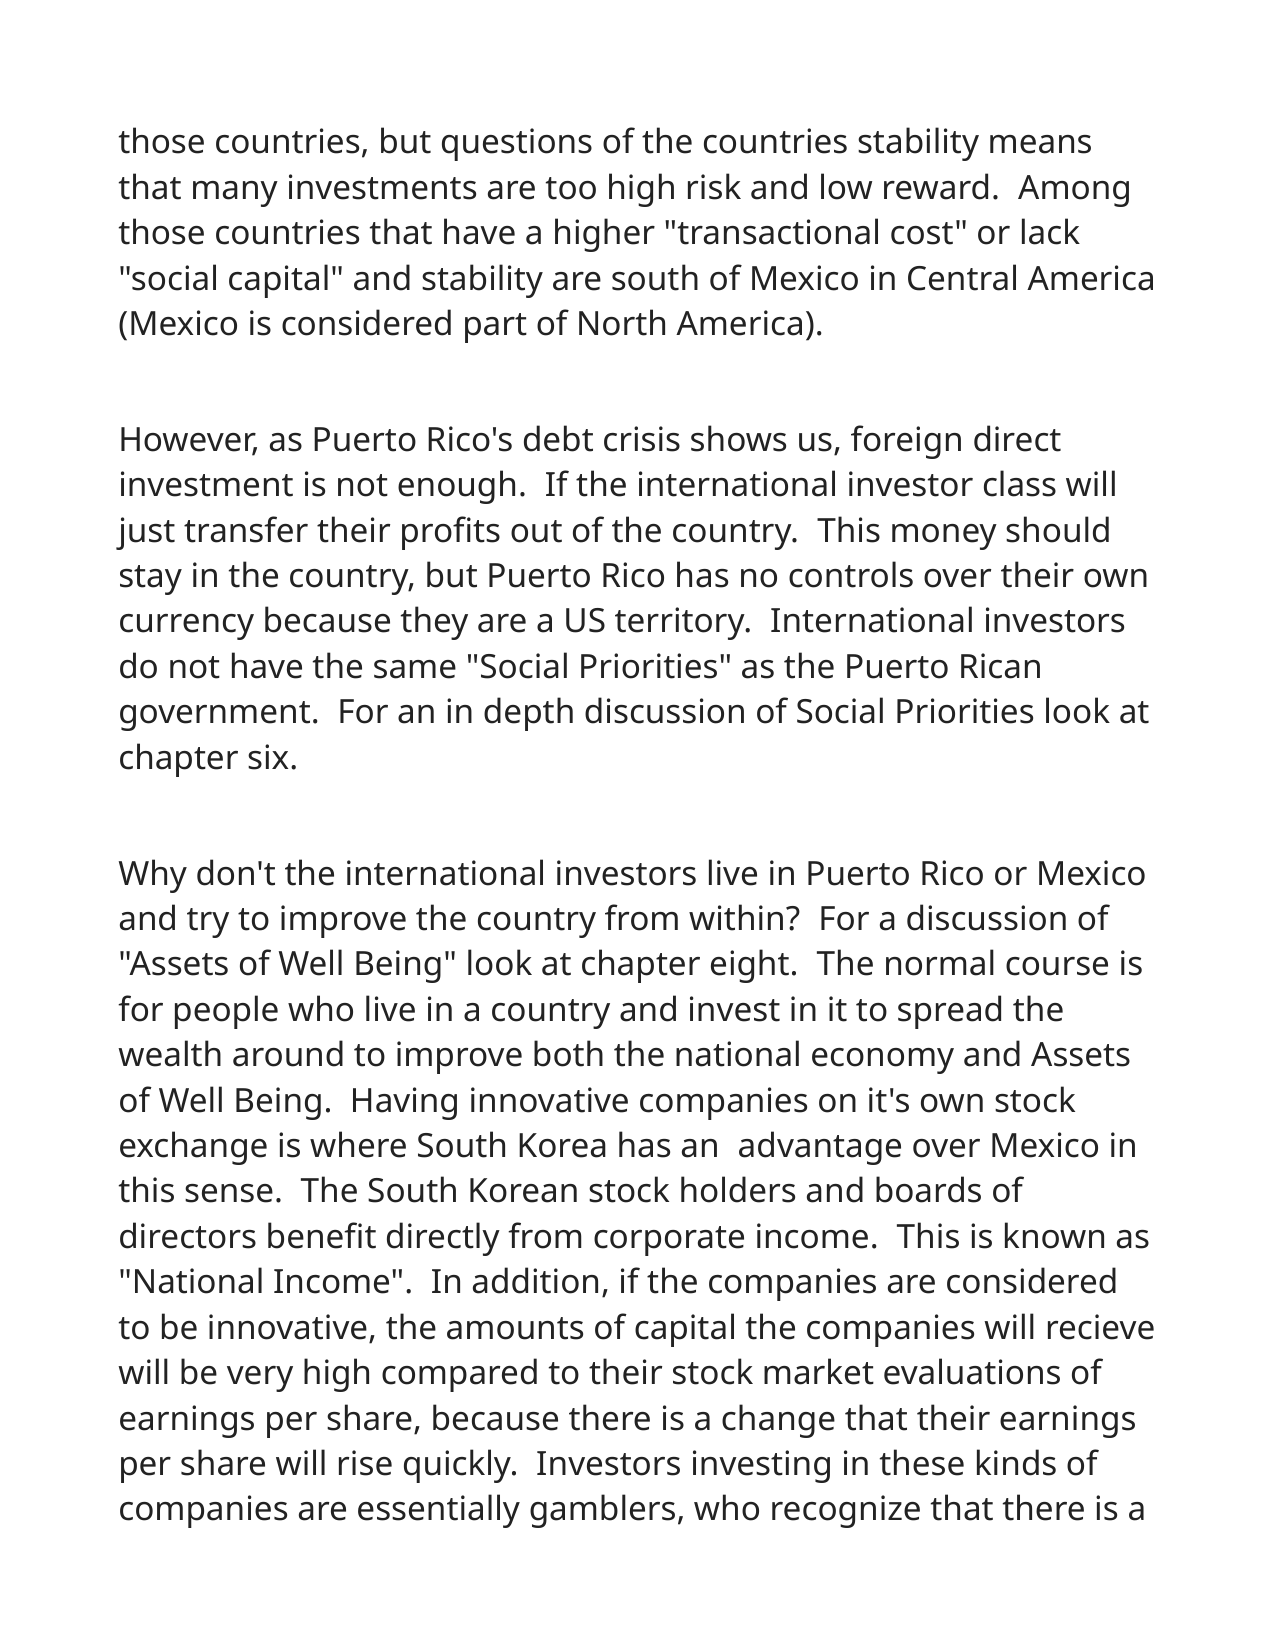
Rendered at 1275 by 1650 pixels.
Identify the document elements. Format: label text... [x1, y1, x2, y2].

text those countries, but questions of the countries stability means that many investments are too high risk and low reward. Among those countries that have a higher "transactional cost" or lack "social capital" and stability are south of Mexico in Central America (Mexico is considered part of North America). [118, 118, 1157, 345]
text However, as Puerto Rico's debt crisis shows us, foreign direct investment is not enough. If the international investor class will just transfer their profits out of the country. This money should stay in the country, but Puerto Rico has no controls over their own currency because they are a US territory. International investors do not have the same "Social Priorities" as the Puerto Rican government. For an in depth discussion of Social Priorities look at chapter six. [118, 416, 1157, 779]
text Why don't the international investors live in Puerto Rico or Mexico and try to improve the country from within? For a discussion of "Assets of Well Being" look at chapter eight. The normal course is for people who live in a country and invest in it to spread the wealth around to improve both the national economy and Assets of Well Being. Having innovative companies on it's own stock exchange is where South Korea has an advantage over Mexico in this sense. The South Korean stock holders and boards of directors benefit directly from corporate income. This is known as "National Income". In addition, if the companies are considered to be innovative, the amounts of capital the companies will recieve will be very high compared to their stock market evaluations of earnings per share, because there is a change that their earnings per share will rise quickly. Investors investing in these kinds of companies are essentially gamblers, who recognize that there is a [118, 849, 1157, 1531]
